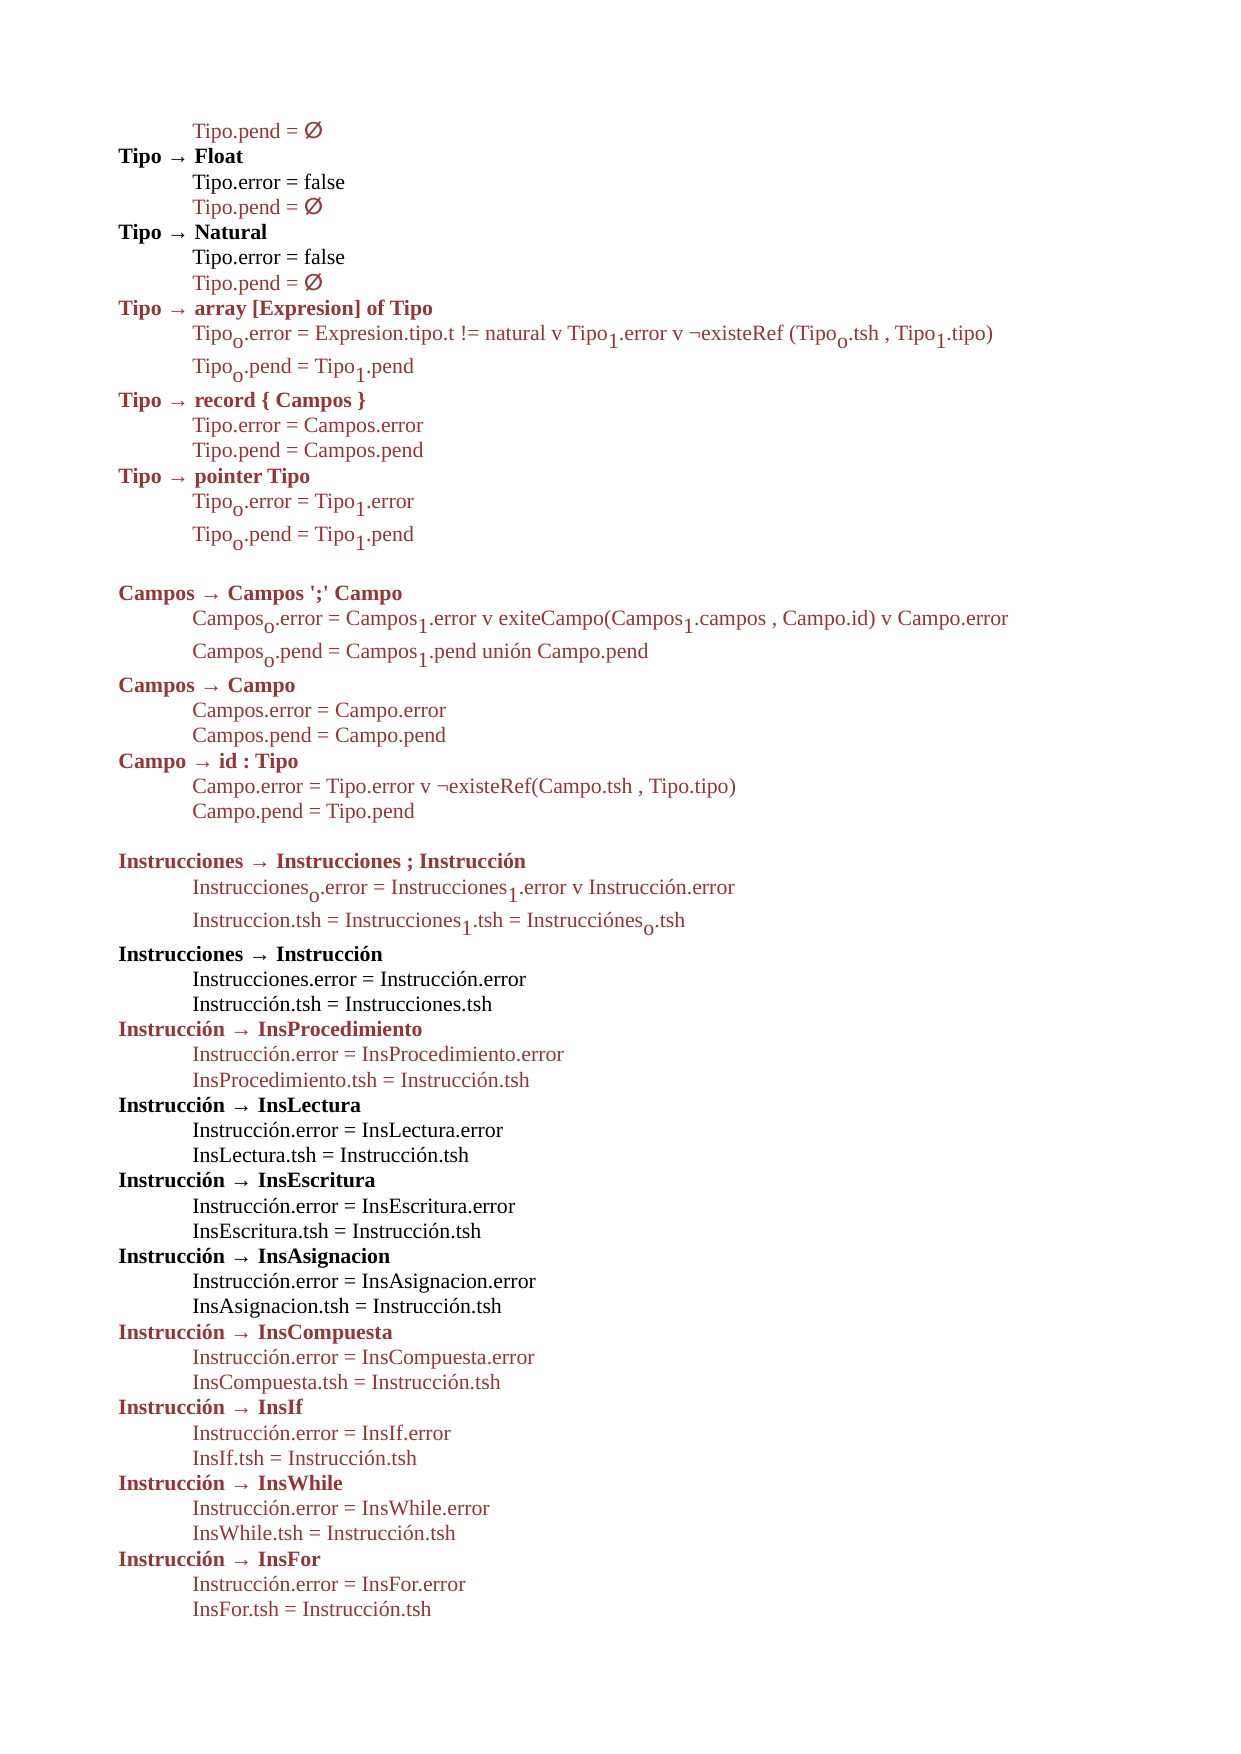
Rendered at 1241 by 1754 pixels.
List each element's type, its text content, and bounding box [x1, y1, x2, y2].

text Instrucciones → Instrucción [118, 941, 1122, 966]
text Tipo.pend = ⵁ [118, 269, 1122, 295]
text InsWhile.tsh = Instrucción.tsh [118, 1520, 1122, 1546]
text Tipo → Float [118, 143, 1122, 169]
text Tipo.pend = ⵁ [118, 194, 1122, 219]
text Instrucciones → Instrucciones ; Instrucción [118, 848, 1122, 874]
text Instrucción.error = InsProcedimiento.error [118, 1041, 1122, 1067]
text Instrucción → InsProcedimiento [118, 1016, 1122, 1041]
text Campos → Campos ';' Campo [118, 580, 1122, 605]
text InsFor.tsh = Instrucción.tsh [118, 1596, 1122, 1621]
text Tipo → pointer Tipo [118, 463, 1122, 488]
text Instrucción → InsLectura [118, 1092, 1122, 1117]
text Instrucción.tsh = Instrucciones.tsh [118, 991, 1122, 1016]
text Campos.pend = Campo.pend [118, 722, 1122, 748]
text Tipo.error = false [118, 169, 1122, 194]
text Campo.error = Tipo.error v ¬existeRef(Campo.tsh , Tipo.tipo) [192, 773, 1122, 798]
text Tipo.error = Campos.error [118, 412, 1122, 437]
text InsEscritura.tsh = Instrucción.tsh [118, 1218, 1122, 1243]
text InsLectura.tsh = Instrucción.tsh [118, 1142, 1122, 1167]
text Tipoo.pend = Tipo1.pend [118, 353, 1122, 387]
text Campo.pend = Tipo.pend [192, 798, 1122, 823]
text Tipo → Natural [118, 219, 1122, 244]
text Tipo.pend = ⵁ [118, 118, 1122, 143]
text Campos.error = Campo.error [118, 697, 1122, 722]
text Instrucción.error = InsWhile.error [118, 1495, 1122, 1520]
text Instrucción.error = InsEscritura.error [118, 1193, 1122, 1218]
text Campos → Campo [118, 672, 1122, 697]
text Tipo → record { Campos } [118, 387, 1122, 412]
text Instrucción.error = InsLectura.error [118, 1117, 1122, 1142]
text Camposo.error = Campos1.error v exiteCampo(Campos1.campos , Campo.id) v Campo.error [118, 605, 1122, 638]
text Tipoo.pend = Tipo1.pend [118, 521, 1122, 555]
text InsAsignacion.tsh = Instrucción.tsh [118, 1293, 1122, 1319]
text Instrucción.error = InsIf.error [118, 1419, 1122, 1445]
text Instrucción → InsAsignacion [118, 1243, 1122, 1268]
text Instrucción.error = InsAsignacion.error [118, 1268, 1122, 1293]
text Instrucción.error = InsFor.error [118, 1571, 1122, 1596]
text Instrucción → InsFor [118, 1546, 1122, 1571]
text Tipo → array [Expresion] of Tipo [118, 295, 1122, 320]
text InsCompuesta.tsh = Instrucción.tsh [118, 1369, 1122, 1394]
text Tipoo.error = Tipo1.error [118, 488, 1122, 521]
text Instrucción → InsEscritura [118, 1167, 1122, 1193]
text Instrucción.error = InsCompuesta.error [118, 1344, 1122, 1369]
text Instrucción → InsCompuesta [118, 1319, 1122, 1344]
text InsProcedimiento.tsh = Instrucción.tsh [118, 1067, 1122, 1092]
text Instrucción → InsWhile [118, 1470, 1122, 1495]
text InsIf.tsh = Instrucción.tsh [118, 1445, 1122, 1470]
text Camposo.pend = Campos1.pend unión Campo.pend [118, 638, 1122, 672]
text Campo → id : Tipo [118, 748, 1122, 773]
text Tipo.error = false [118, 244, 1122, 269]
text Tipo.pend = Campos.pend [118, 437, 1122, 463]
text Instrucción → InsIf [118, 1394, 1122, 1419]
text Instruccioneso.error = Instrucciones1.error v Instrucción.error [118, 874, 1122, 907]
text Tipoo.error = Expresion.tipo.t != natural v Tipo1.error v ¬existeRef (Tipoo.tsh , Tipo1.tipo) [118, 320, 1122, 353]
text Instrucciones.error = Instrucción.error [118, 966, 1122, 991]
text Instruccion.tsh = Instrucciones1.tsh = Instruccióneso.tsh [118, 907, 1122, 941]
